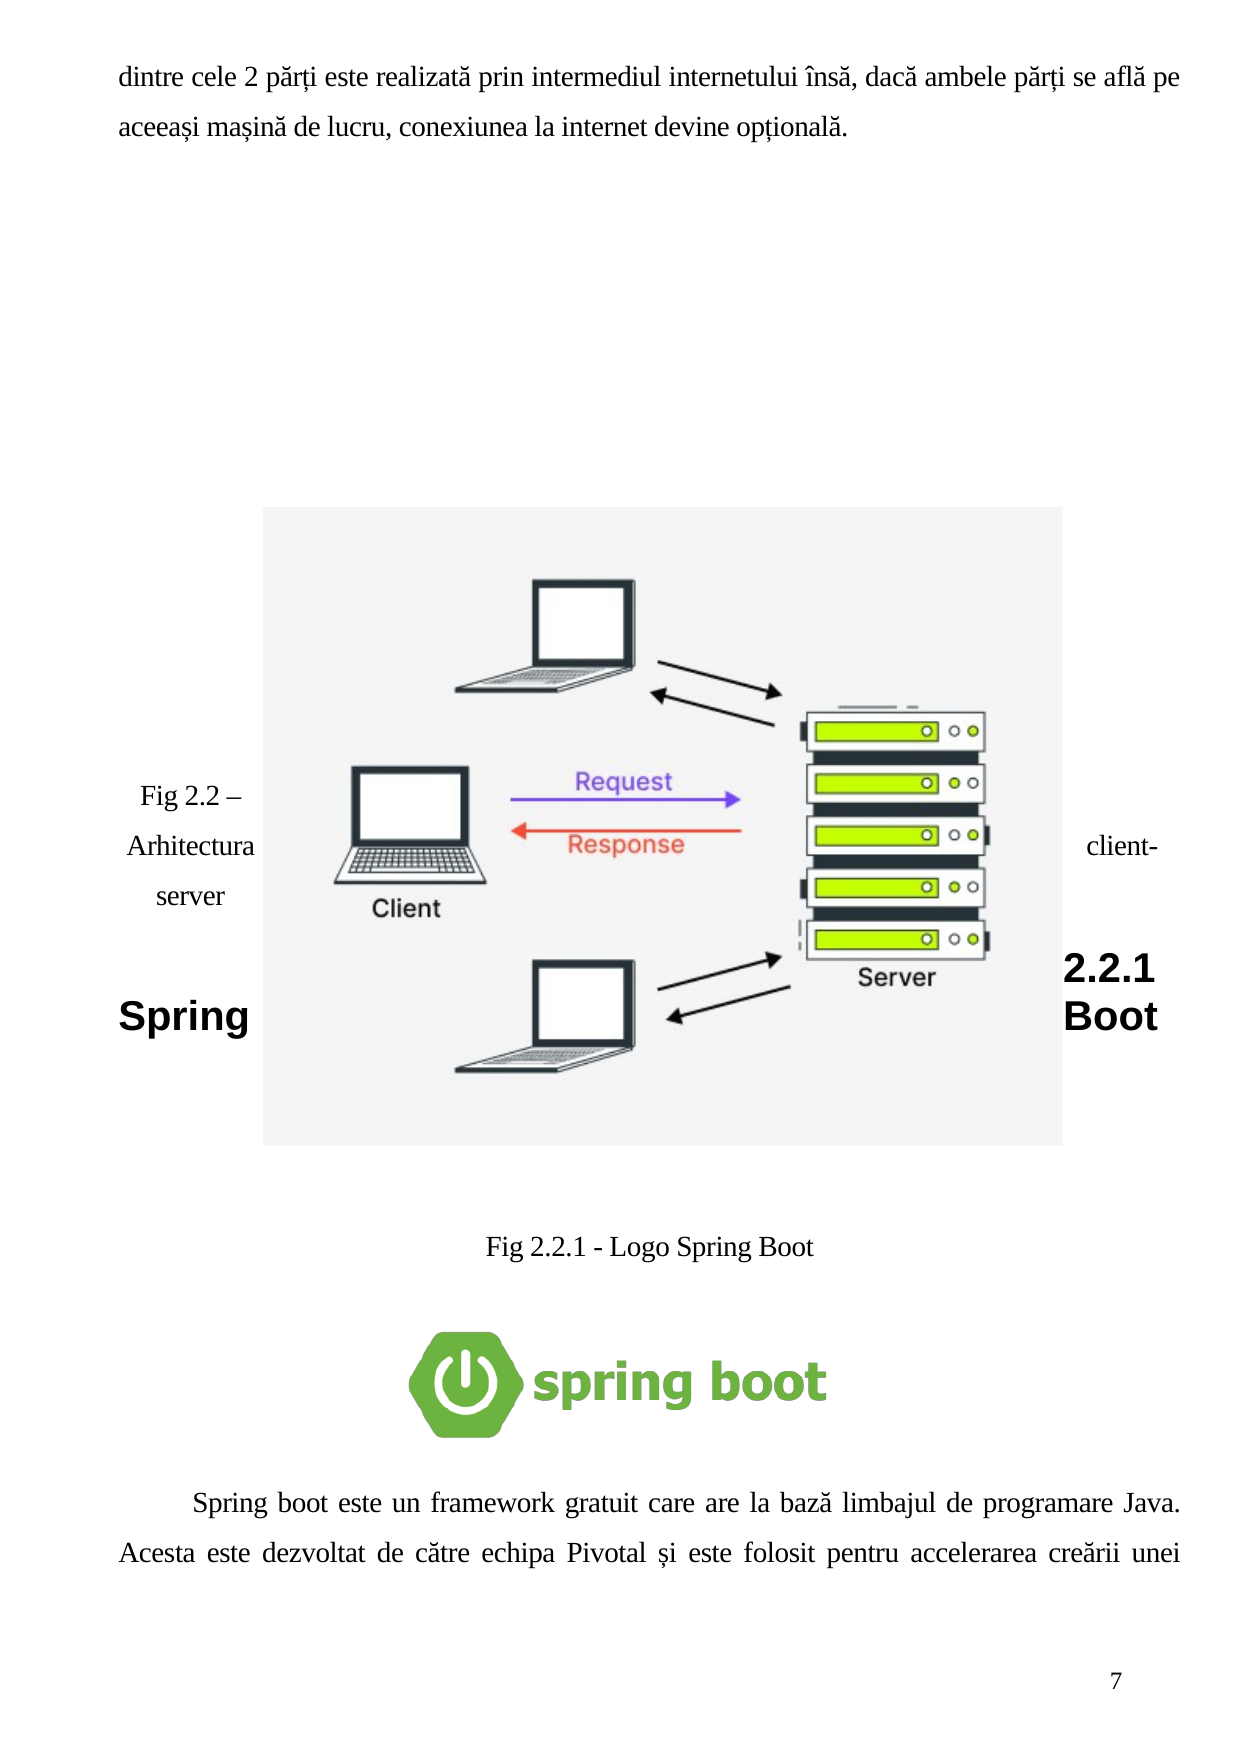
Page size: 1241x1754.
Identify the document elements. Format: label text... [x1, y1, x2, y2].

text Fig 2.2 – Arhitectura client-server [118, 778, 262, 912]
text dintre cele 2 părți este realizată prin intermediul internetului însă, dacă ambele părți se află pe aceeași mașină de lucru, conexiunea la internet devine opțională. [118, 59, 1181, 143]
text Fig 2.2 – Arhitectura client-server [1063, 778, 1181, 912]
picture [383, 1314, 857, 1454]
text Spring boot este un framework gratuit care are la bază limbajul de programare Java. Acesta este dezvoltat de către echipa Pivotal și este folosit pentru accelerarea creării unei [118, 1485, 1181, 1569]
text Fig 2.2.1 - Logo Spring Boot [118, 1229, 1181, 1262]
subtitle 2.2.1 Spring Boot [1063, 943, 1181, 1039]
subtitle 2.2.1 Spring Boot [118, 943, 262, 1039]
picture [262, 507, 1063, 1146]
